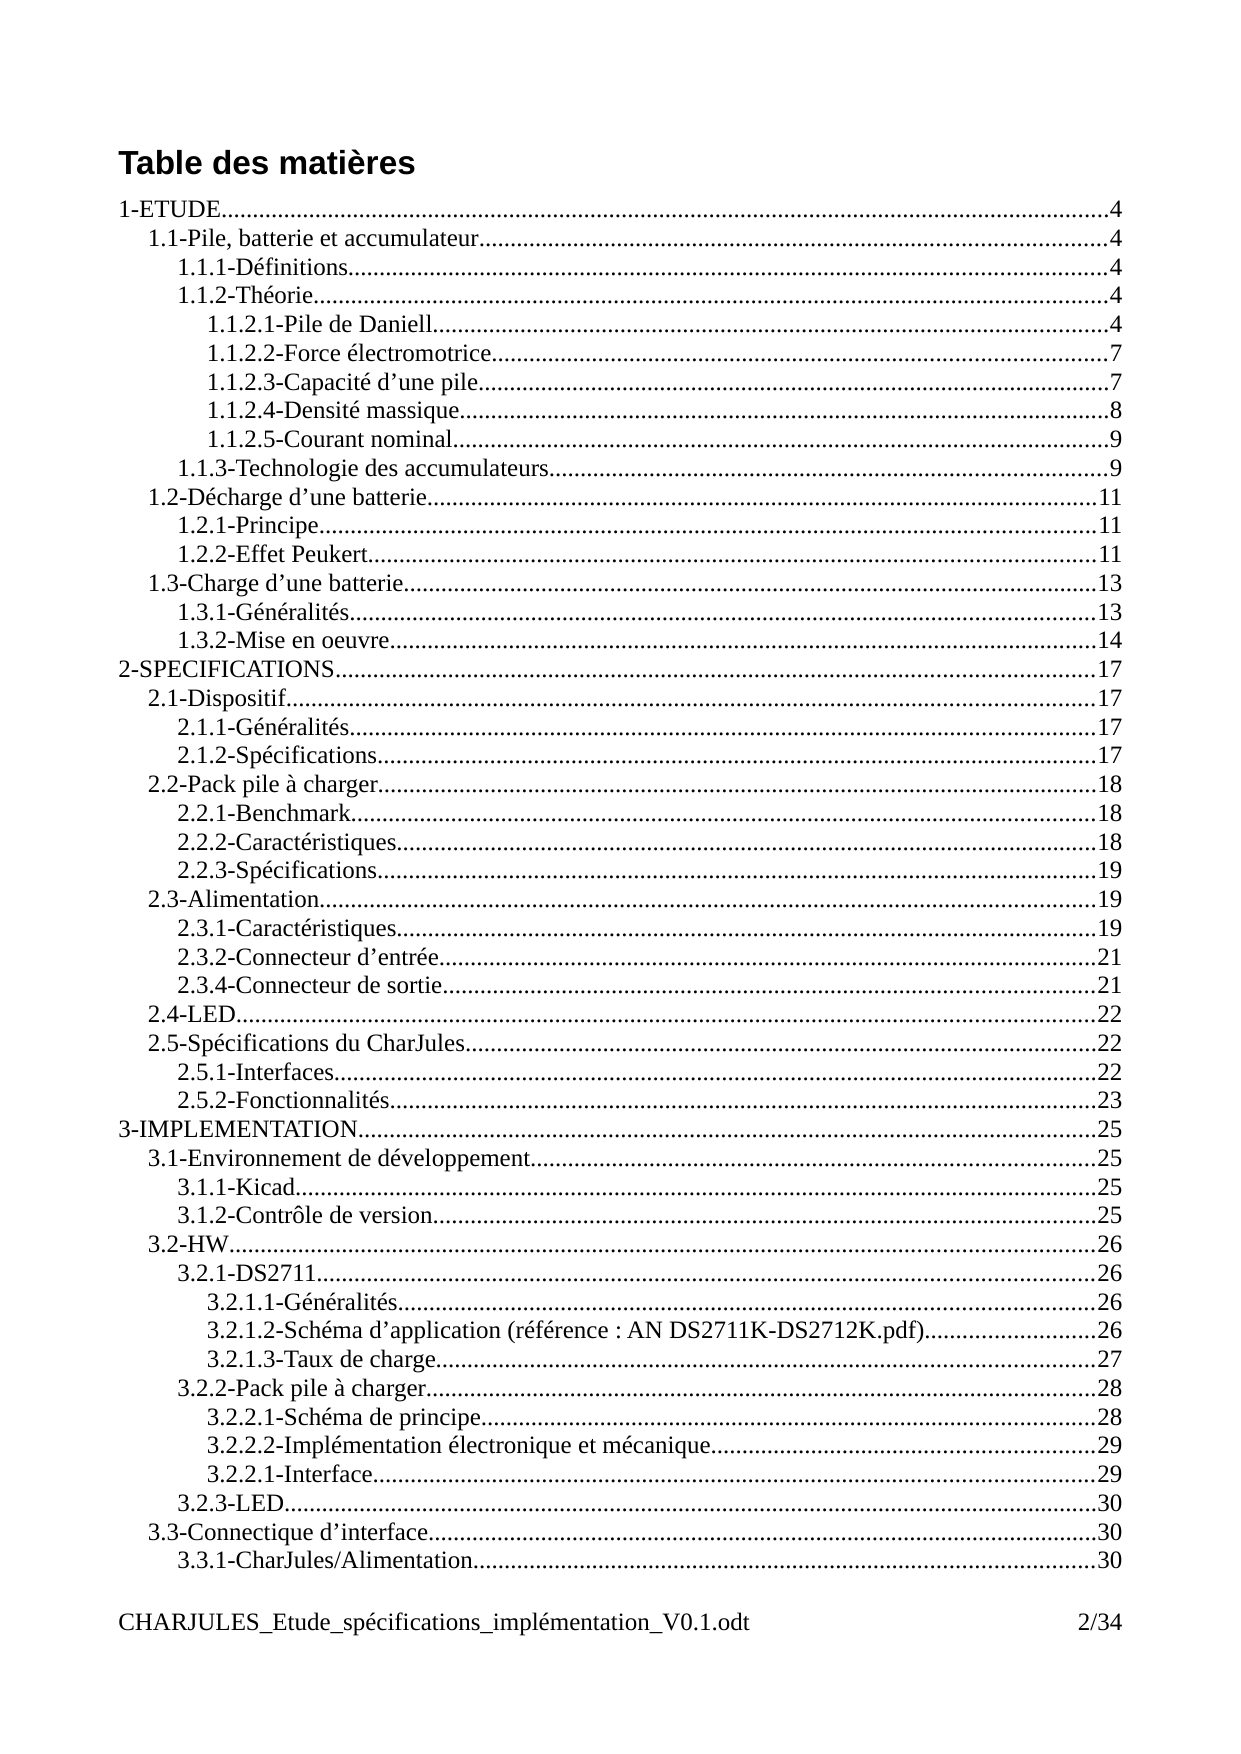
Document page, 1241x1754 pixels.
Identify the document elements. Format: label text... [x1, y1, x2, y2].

text 1.1.2.2-Force électromotrice 7 [207, 338, 1122, 367]
text 3.1.1-Kicad 25 [177, 1172, 1122, 1200]
text 1.2-Décharge d’une batterie 11 [148, 482, 1122, 510]
text 3.2-HW 26 [148, 1229, 1122, 1258]
text 3.2.1.2-Schéma d’application (référence : AN DS2711K-DS2712K.pdf) 26 [207, 1315, 1122, 1344]
text 1.3.2-Mise en oeuvre 14 [177, 625, 1122, 654]
text 1.1.2.5-Courant nominal 9 [207, 424, 1122, 453]
text 3.2.1.3-Taux de charge 27 [207, 1344, 1122, 1373]
text 3.3.1-CharJules/Alimentation 30 [177, 1545, 1122, 1574]
text 2.2.1-Benchmark 18 [177, 798, 1122, 827]
text 2.5.1-Interfaces 22 [177, 1057, 1122, 1085]
text 3-IMPLEMENTATION 25 [118, 1114, 1122, 1143]
text 1.1.2-Théorie 4 [177, 280, 1122, 309]
text 3.3-Connectique d’interface 30 [148, 1517, 1122, 1545]
text 1.1.3-Technologie des accumulateurs 9 [177, 453, 1122, 482]
text 2.5-Spécifications du CharJules 22 [148, 1028, 1122, 1057]
text 1.2.2-Effet Peukert 11 [177, 539, 1122, 568]
text 1.2.1-Principe 11 [177, 510, 1122, 539]
text 2.3.4-Connecteur de sortie 21 [177, 970, 1122, 999]
text 2.4-LED 22 [148, 999, 1122, 1028]
text 1.1.2.4-Densité massique 8 [207, 395, 1122, 424]
text 2.3.1-Caractéristiques 19 [177, 913, 1122, 942]
text 3.1-Environnement de développement 25 [148, 1143, 1122, 1172]
text 2.2.2-Caractéristiques 18 [177, 827, 1122, 855]
text 3.2.2.1-Schéma de principe 28 [207, 1402, 1122, 1430]
text 1.1.2.3-Capacité d’une pile 7 [207, 367, 1122, 395]
text 3.2.2-Pack pile à charger 28 [177, 1373, 1122, 1402]
text 2.1.1-Généralités 17 [177, 712, 1122, 740]
subtitle Table des matières [118, 143, 1122, 182]
text 2.2.3-Spécifications 19 [177, 855, 1122, 884]
text 1-ETUDE 4 [118, 194, 1122, 223]
text 1.1.2.1-Pile de Daniell 4 [207, 309, 1122, 338]
text 2.1.2-Spécifications 17 [177, 740, 1122, 769]
text 3.2.1-DS2711 26 [177, 1258, 1122, 1287]
text 2-SPECIFICATIONS 17 [118, 654, 1122, 683]
text 2.1-Dispositif 17 [148, 683, 1122, 712]
text 3.2.1.1-Généralités 26 [207, 1287, 1122, 1315]
text 2.5.2-Fonctionnalités 23 [177, 1085, 1122, 1114]
text 3.2.2.2-Implémentation électronique et mécanique 29 [207, 1430, 1122, 1459]
text 1.3.1-Généralités 13 [177, 597, 1122, 625]
text 2.3-Alimentation 19 [148, 884, 1122, 913]
text 1.3-Charge d’une batterie 13 [148, 568, 1122, 597]
text 3.2.3-LED 30 [177, 1488, 1122, 1517]
text 3.2.2.1-Interface 29 [207, 1459, 1122, 1488]
text 3.1.2-Contrôle de version 25 [177, 1200, 1122, 1229]
text 2.2-Pack pile à charger 18 [148, 769, 1122, 798]
text 2.3.2-Connecteur d’entrée 21 [177, 942, 1122, 970]
text 1.1-Pile, batterie et accumulateur 4 [148, 223, 1122, 252]
text 1.1.1-Définitions 4 [177, 252, 1122, 280]
